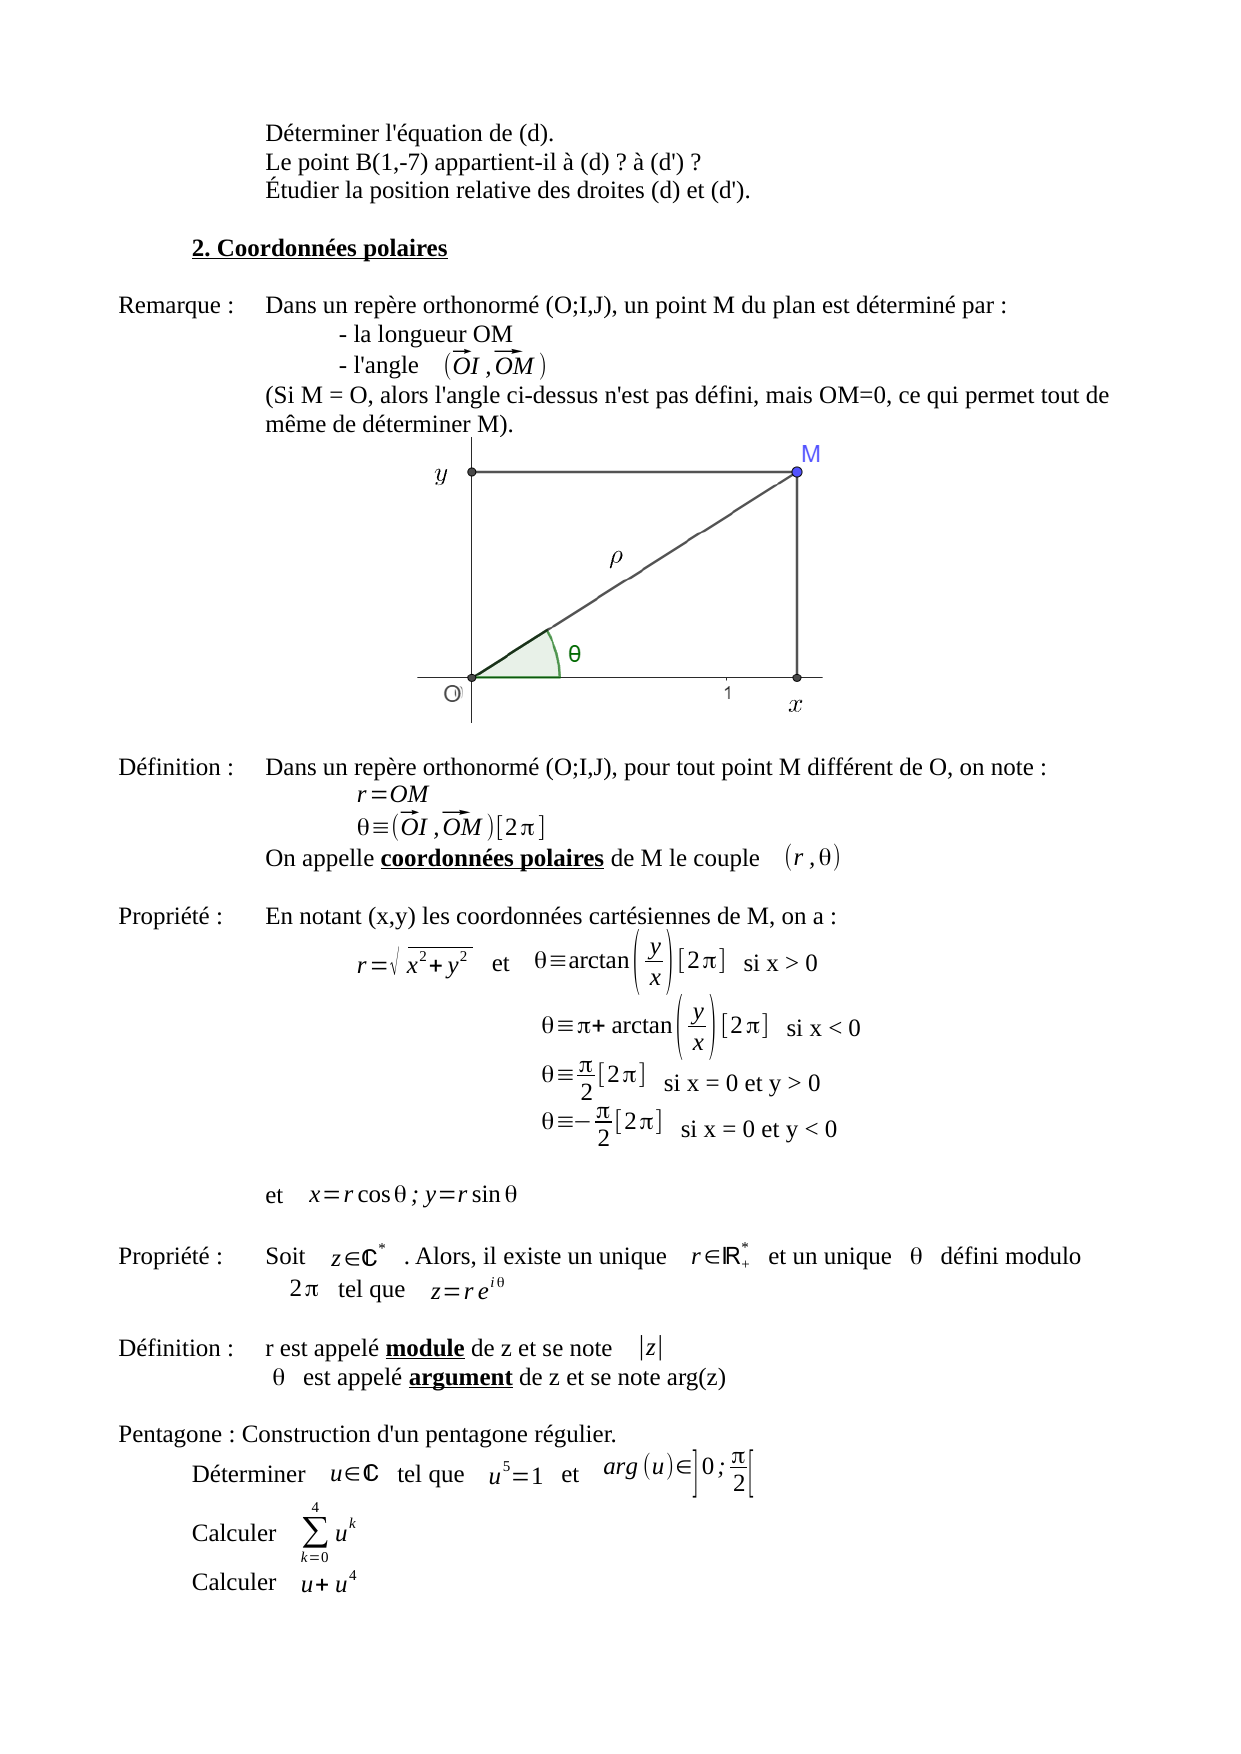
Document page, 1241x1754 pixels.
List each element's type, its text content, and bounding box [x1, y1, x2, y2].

text si x < 0 [118, 994, 1122, 1059]
text Propriété : Soit . Alors, il existe un unique et un uniquedéfini modulo [118, 1238, 1122, 1273]
text et [118, 1181, 1122, 1209]
text et si x > 0 [118, 930, 1122, 994]
text Propriété : En notant (x,y) les coordonnées cartésiennes de M, on a : [118, 901, 1122, 930]
text Pentagone : Construction d'un pentagone régulier. [118, 1419, 1122, 1448]
text Remarque : Dans un repère orthonormé (O;I,J), un point M du plan est déterminé par : [118, 291, 1122, 319]
text Calculer [118, 1566, 1122, 1597]
text Définition : Dans un repère orthonormé (O;I,J), pour tout point M différent de O, on note : [118, 752, 1122, 781]
text - l'angle [118, 348, 1122, 380]
text Déterminer tel que et [118, 1448, 1122, 1499]
text (Si M = O, alors l'angle ci-dessus n'est pas défini, mais OM=0, ce qui permet tout de même de déterminer M). [118, 380, 1122, 438]
text Définition : r est appelé module de z et se note [118, 1333, 1122, 1362]
text On appelle coordonnées polaires de M le couple [118, 842, 1122, 872]
text tel que [118, 1273, 1122, 1304]
text si x = 0 et y < 0 [118, 1106, 1122, 1152]
text est appelé argument de z et se note arg(z) [118, 1362, 1122, 1391]
text Déterminer l'équation de (d). [118, 118, 1122, 147]
text - la longueur OM [118, 319, 1122, 348]
text Étudier la position relative des droites (d) et (d'). [118, 176, 1122, 204]
text Le point B(1,-7) appartient-il à (d) ? à (d') ? [118, 147, 1122, 176]
text Calculer [118, 1499, 1122, 1566]
picture [417, 437, 823, 723]
text si x = 0 et y > 0 [118, 1059, 1122, 1106]
text 2. Coordonnées polaires [118, 233, 1122, 262]
